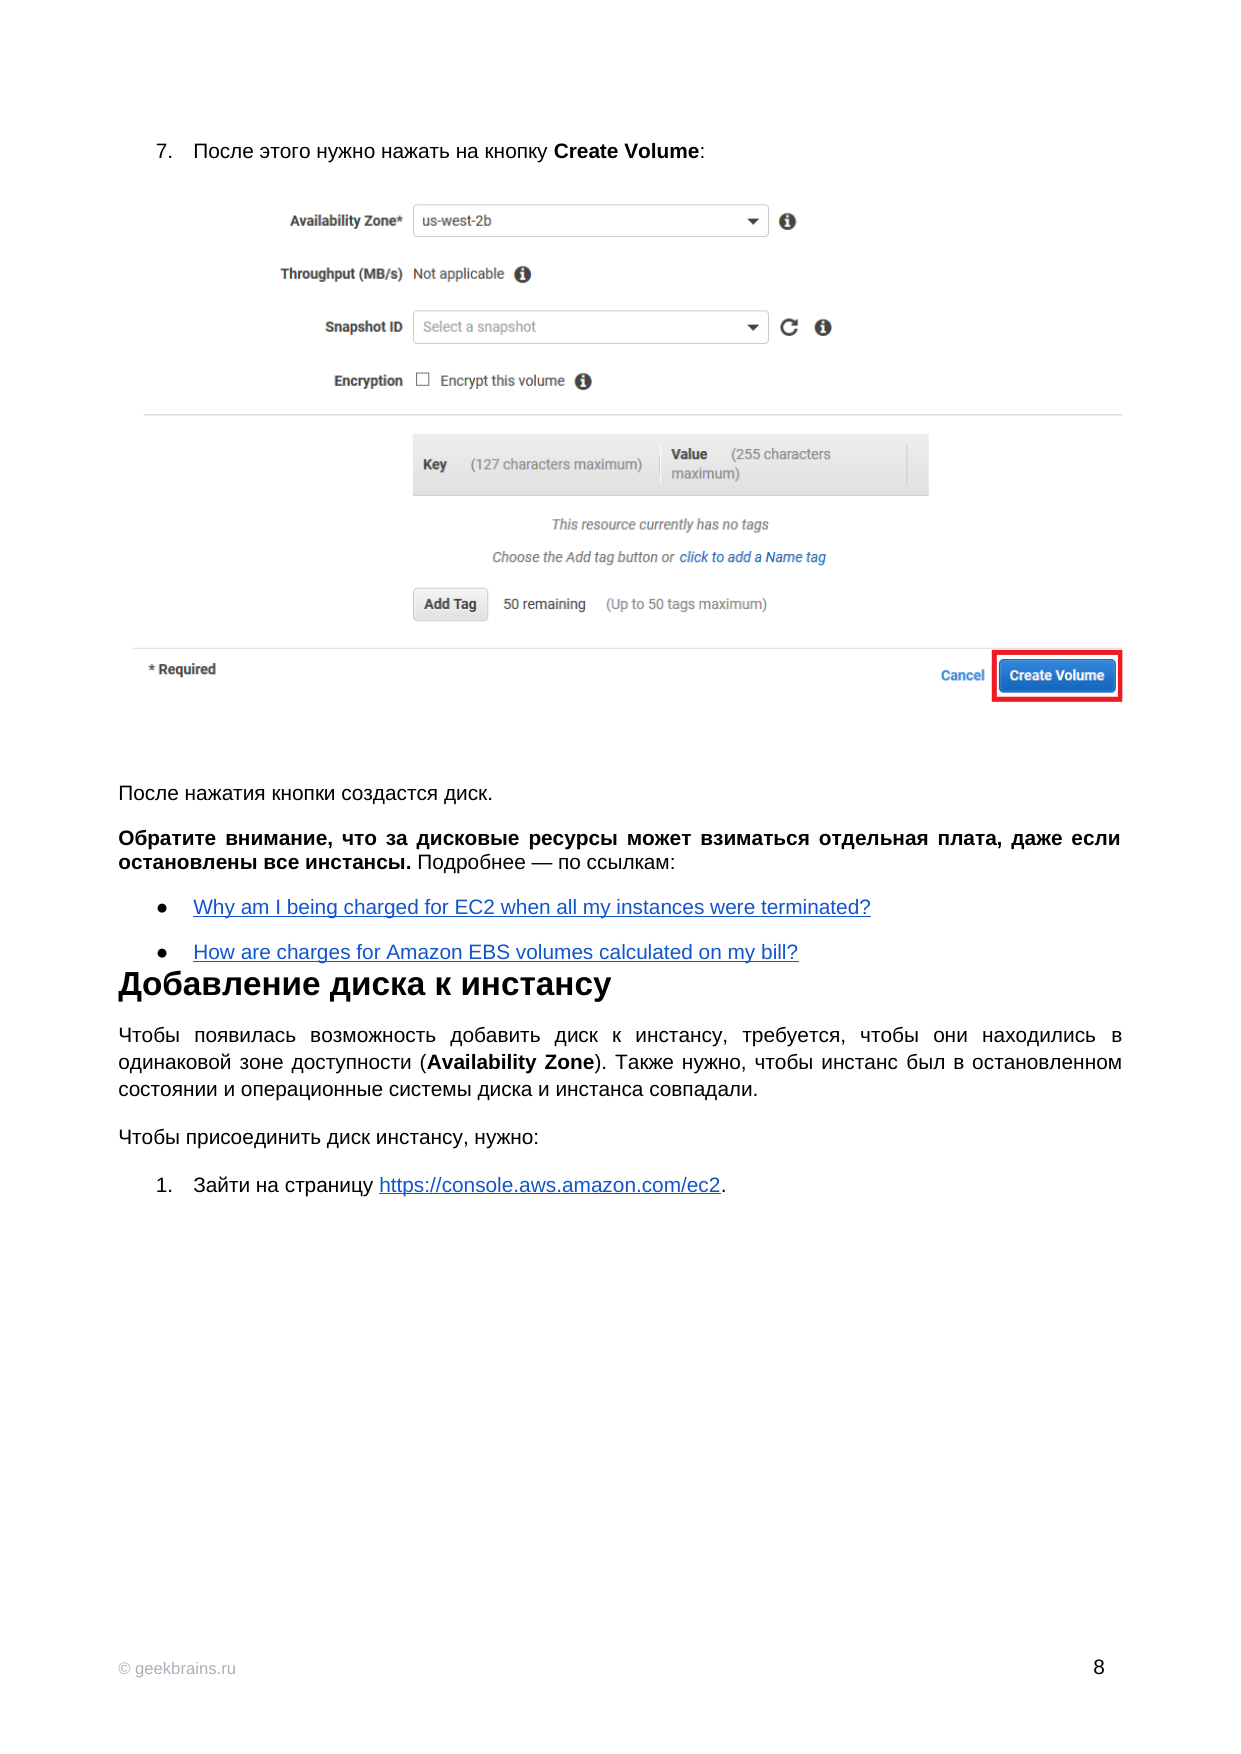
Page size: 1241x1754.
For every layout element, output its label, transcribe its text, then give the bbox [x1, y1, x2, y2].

list После этого нужно нажать на кнопку Create Volume: [156, 139, 1122, 163]
subtitle Добавление диска к инстансу [118, 963, 1122, 1002]
list Зайти на страницу https://console.aws.amazon.com/ec2. [156, 1172, 1122, 1196]
text Обратите внимание, что за дисковые ресурсы может взиматься отдельная плата, даже если остановлены все инстансы. Подробнее — по ссылкам: [118, 826, 1122, 874]
text После нажатия кнопки создастся диск. [118, 781, 1122, 805]
list Why am I being charged for EC2 when all my instances were terminated? [156, 895, 1122, 919]
text Чтобы присоединить диск инстансу, нужно: [118, 1124, 1122, 1148]
picture [118, 186, 1123, 710]
list How are charges for Amazon EBS volumes calculated on my bill? [156, 939, 1122, 963]
text Чтобы появилась возможность добавить диск к инстансу, требуется, чтобы они находились в одинаковой зоне доступности (Availability Zone). Также нужно, чтобы инстанс был в остановленном состоянии и операционные системы диска и инстанса совпадали. [118, 1023, 1122, 1101]
